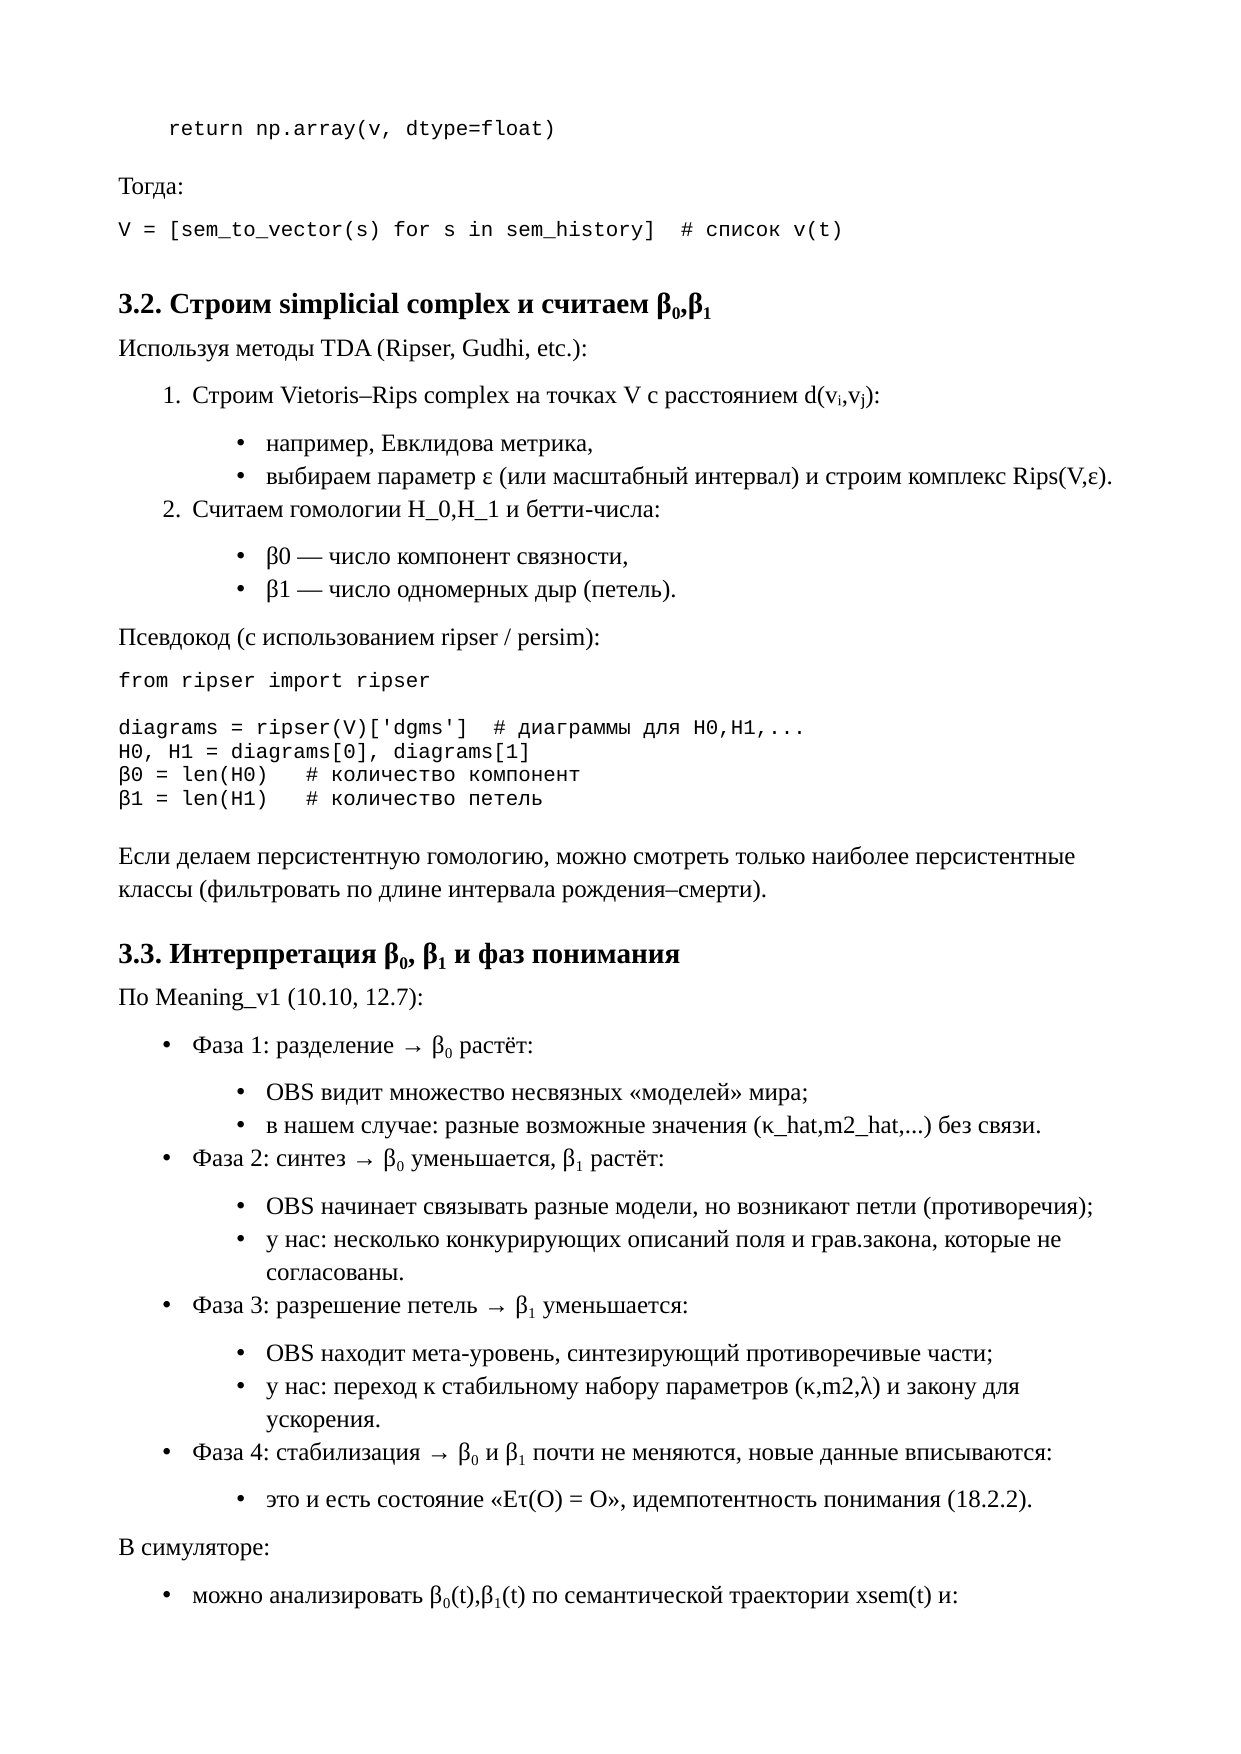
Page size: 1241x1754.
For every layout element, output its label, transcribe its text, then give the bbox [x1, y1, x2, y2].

text H0, H1 = diagrams[0], diagrams[1] [118, 741, 1122, 764]
subtitle 3.3. Интерпретация β₀, β₁ и фаз понимания [118, 936, 1122, 970]
list выбираем параметр ε (или масштабный интервал) и строим комплекс Rips(V,ε). [236, 461, 1122, 489]
subtitle 3.2. Строим simplicial complex и считаем β₀,β₁ [118, 287, 1122, 320]
text β1 = len(H1) # количество петель [118, 788, 1122, 812]
list Строим Vietoris–Rips complex на точках V с расстоянием d(vᵢ,vⱼ): [162, 380, 1122, 409]
text По Meaning_v1 (10.10, 12.7): [118, 982, 1122, 1011]
list β0 — число компонент связности, [236, 541, 1122, 570]
text Тогда: [118, 171, 1122, 200]
list β1 — число одномерных дыр (петель). [236, 574, 1122, 603]
text Если делаем персистентную гомологию, можно смотреть только наиболее персистентные классы (фильтровать по длине интервала рождения–смерти). [118, 841, 1122, 903]
list у нас: переход к стабильному набору параметров (κ,m2,λ) и закону для ускорения. [236, 1371, 1122, 1433]
list Считаем гомологии H_0,H_1 и бетти‑числа: [162, 494, 1122, 523]
text В симуляторе: [118, 1532, 1122, 1561]
list Фаза 1: разделение → β₀ растёт: [162, 1030, 1122, 1059]
list у нас: несколько конкурирующих описаний поля и грав.закона, которые не согласованы. [236, 1224, 1122, 1286]
list OBS видит множество несвязных «моделей» мира; [236, 1077, 1122, 1106]
text from ripser import ripser [118, 670, 1122, 693]
list Фаза 4: стабилизация → β₀ и β₁ почти не меняются, новые данные вписываются: [162, 1437, 1122, 1466]
text Используя методы TDA (Ripser, Gudhi, etc.): [118, 333, 1122, 361]
list Фаза 2: синтез → β₀ уменьшается, β₁ растёт: [162, 1143, 1122, 1172]
text diagrams = ripser(V)['dgms'] # диаграммы для H0,H1,... [118, 717, 1122, 741]
list например, Евклидова метрика, [236, 428, 1122, 457]
list OBS находит мета‑уровень, синтезирующий противоречивые части; [236, 1338, 1122, 1367]
text Псевдокод (с использованием ripser / persim): [118, 622, 1122, 651]
text V = [sem_to_vector(s) for s in sem_history] # список v(t) [118, 219, 1122, 242]
list в нашем случае: разные возможные значения (κ_hat,m2_hat,...) без связи. [236, 1111, 1122, 1139]
list OBS начинает связывать разные модели, но возникают петли (противоречия); [236, 1191, 1122, 1220]
text β0 = len(H0) # количество компонент [118, 764, 1122, 788]
list Фаза 3: разрешение петель → β₁ уменьшается: [162, 1290, 1122, 1319]
text return np.array(v, dtype=float) [118, 118, 1122, 142]
list можно анализировать β₀(t),β₁(t) по семантической траектории xsem(t) и: [162, 1580, 1122, 1608]
list это и есть состояние «Eτ(O) = O», идемпотентность понимания (18.2.2). [236, 1484, 1122, 1513]
